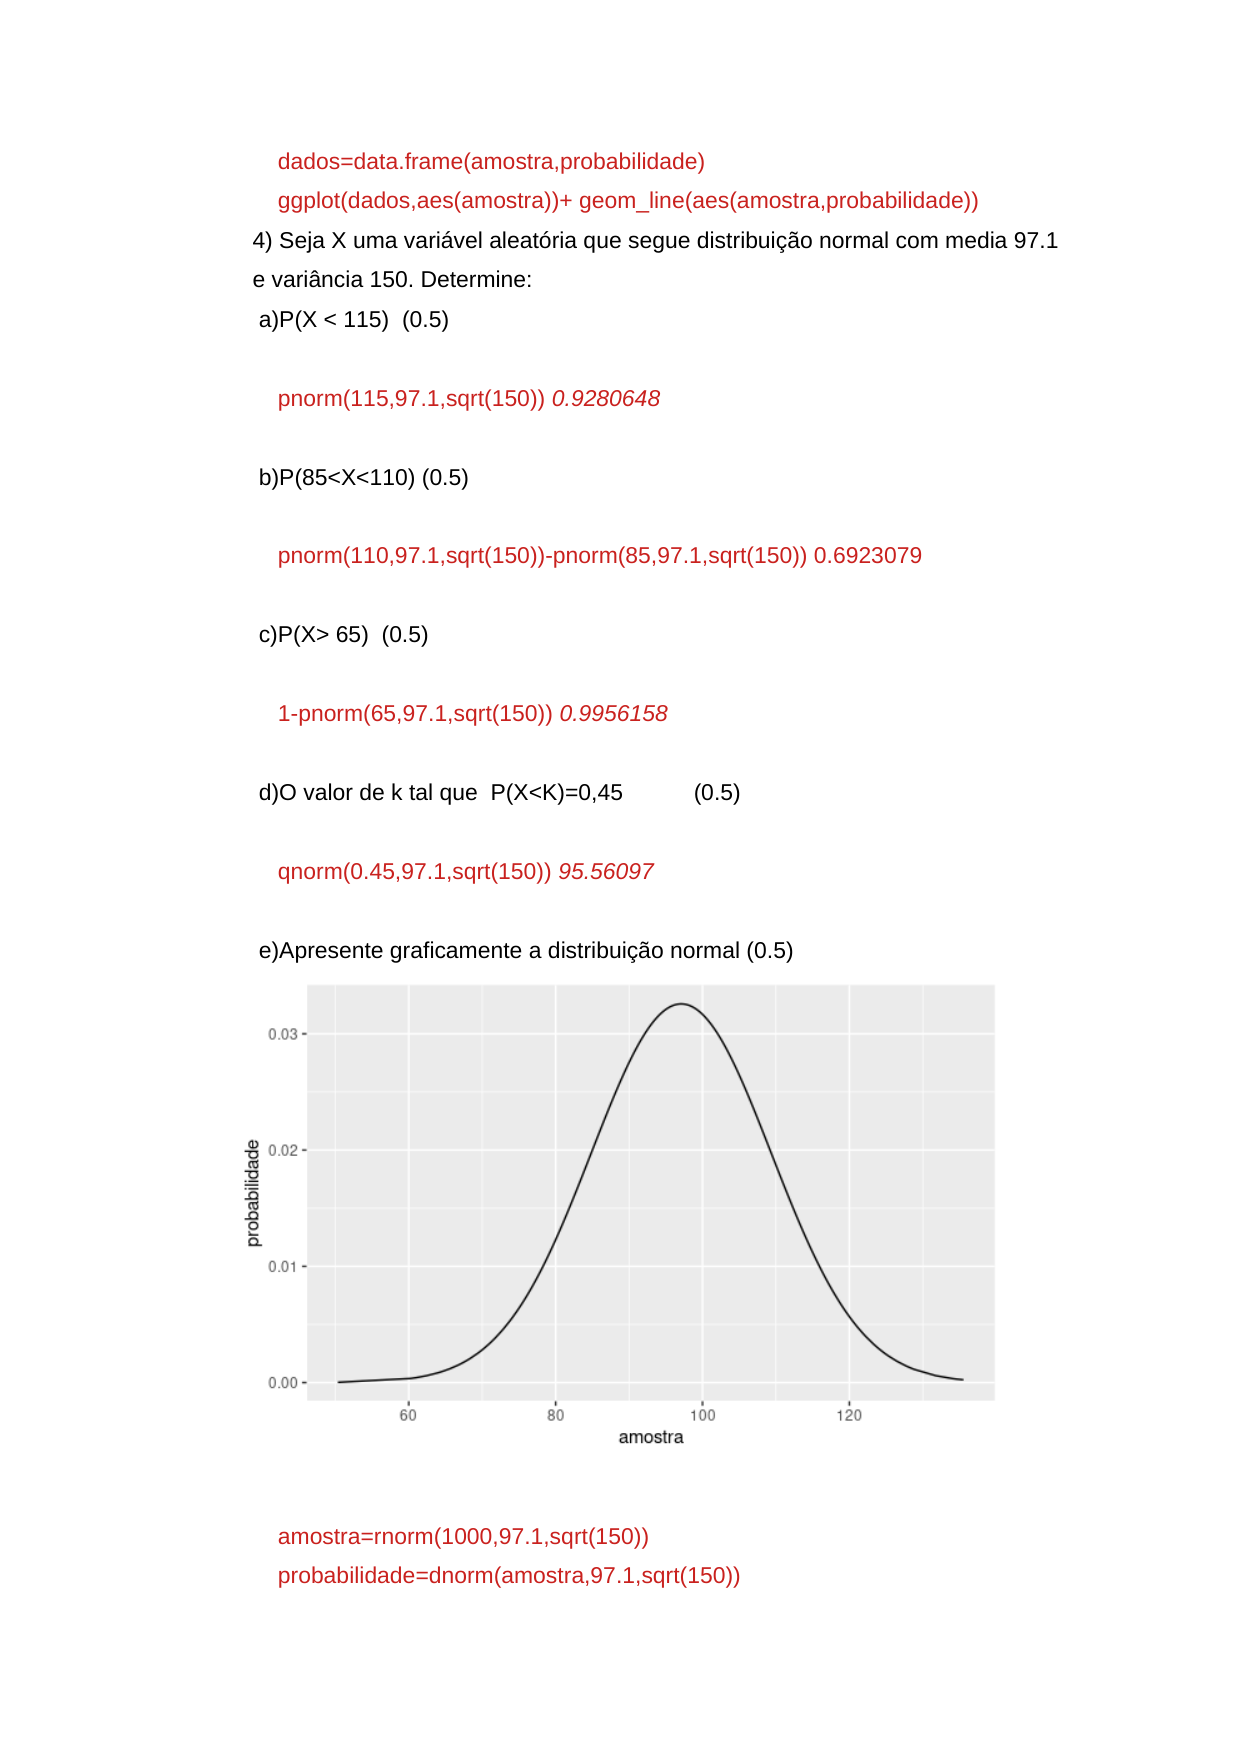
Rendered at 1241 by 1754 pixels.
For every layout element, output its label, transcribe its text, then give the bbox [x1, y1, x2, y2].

list probabilidade=dnorm(amostra,97.1,sqrt(150)) [252, 1562, 1063, 1589]
list b)P(85<X<110) (0.5) [252, 463, 1063, 490]
list dados=data.frame(amostra,probabilidade) [252, 148, 1063, 174]
picture [237, 976, 1004, 1457]
list d)O valor de k tal que P(X<K)=0,45 (0.5) [252, 779, 1063, 806]
list pnorm(115,97.1,sqrt(150)) 0.9280648 [252, 384, 1063, 411]
list qnorm(0.45,97.1,sqrt(150)) 95.56097 [252, 858, 1063, 884]
list pnorm(110,97.1,sqrt(150))-pnorm(85,97.1,sqrt(150)) 0.6923079 [252, 542, 1063, 569]
list a)P(X < 115) (0.5) [252, 306, 1063, 332]
list 4) Seja X uma variável aleatória que segue distribuição normal com media 97.1 e variância 150. Determine: [252, 227, 1063, 292]
list ggplot(dados,aes(amostra))+ geom_line(aes(amostra,probabilidade)) [252, 187, 1063, 213]
list 1-pnorm(65,97.1,sqrt(150)) 0.9956158 [252, 700, 1063, 727]
list e)Apresente graficamente a distribuição normal (0.5) [252, 937, 1063, 963]
list c)P(X> 65) (0.5) [252, 621, 1063, 648]
list amostra=rnorm(1000,97.1,sqrt(150)) [252, 1523, 1063, 1549]
